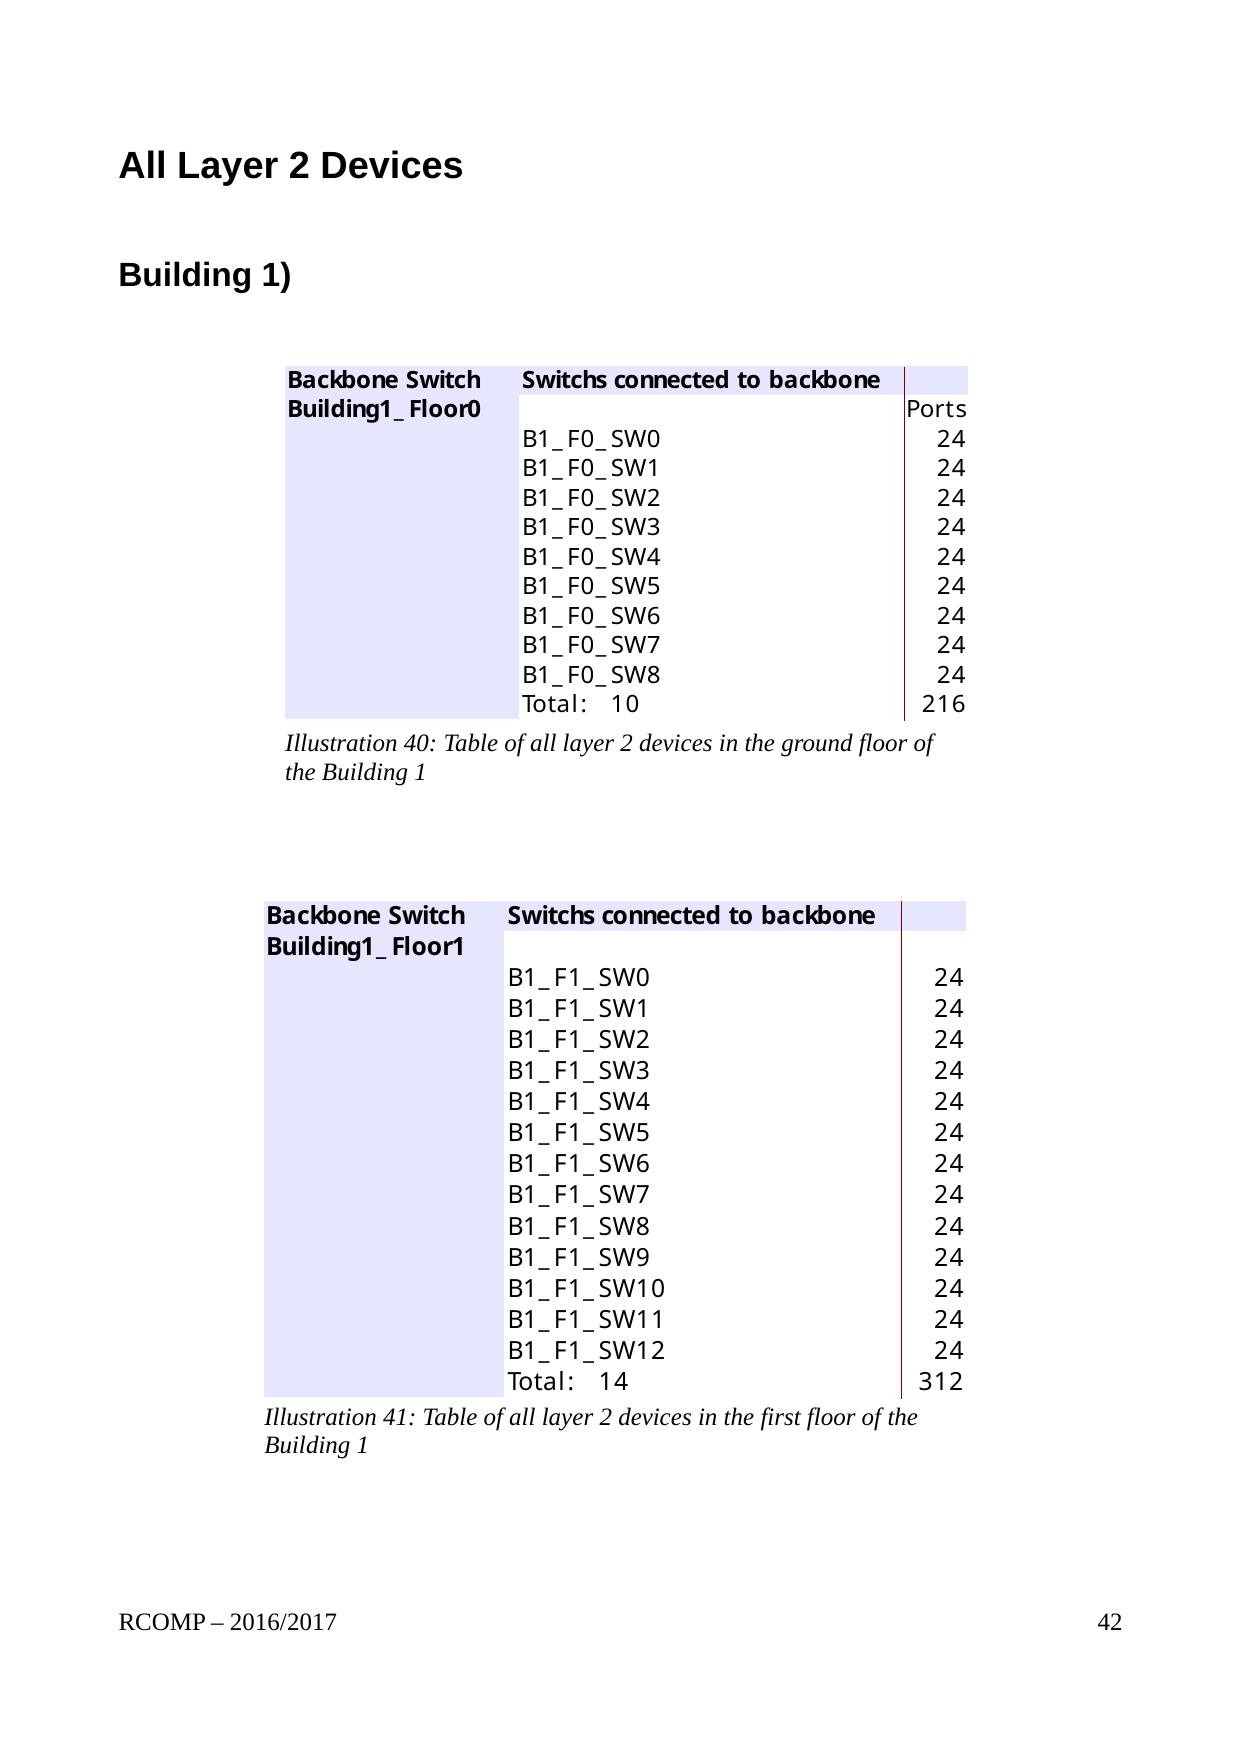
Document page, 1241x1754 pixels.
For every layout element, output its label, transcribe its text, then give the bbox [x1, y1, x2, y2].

text Illustration 40: Table of all layer 2 devices in the ground floor of the Building 1 [285, 367, 971, 786]
subtitle Building 1) [118, 254, 1122, 293]
subtitle All Layer 2 Devices [118, 143, 1122, 187]
text Illustration 41: Table of all layer 2 devices in the first floor of the Building 1 [264, 901, 969, 1459]
